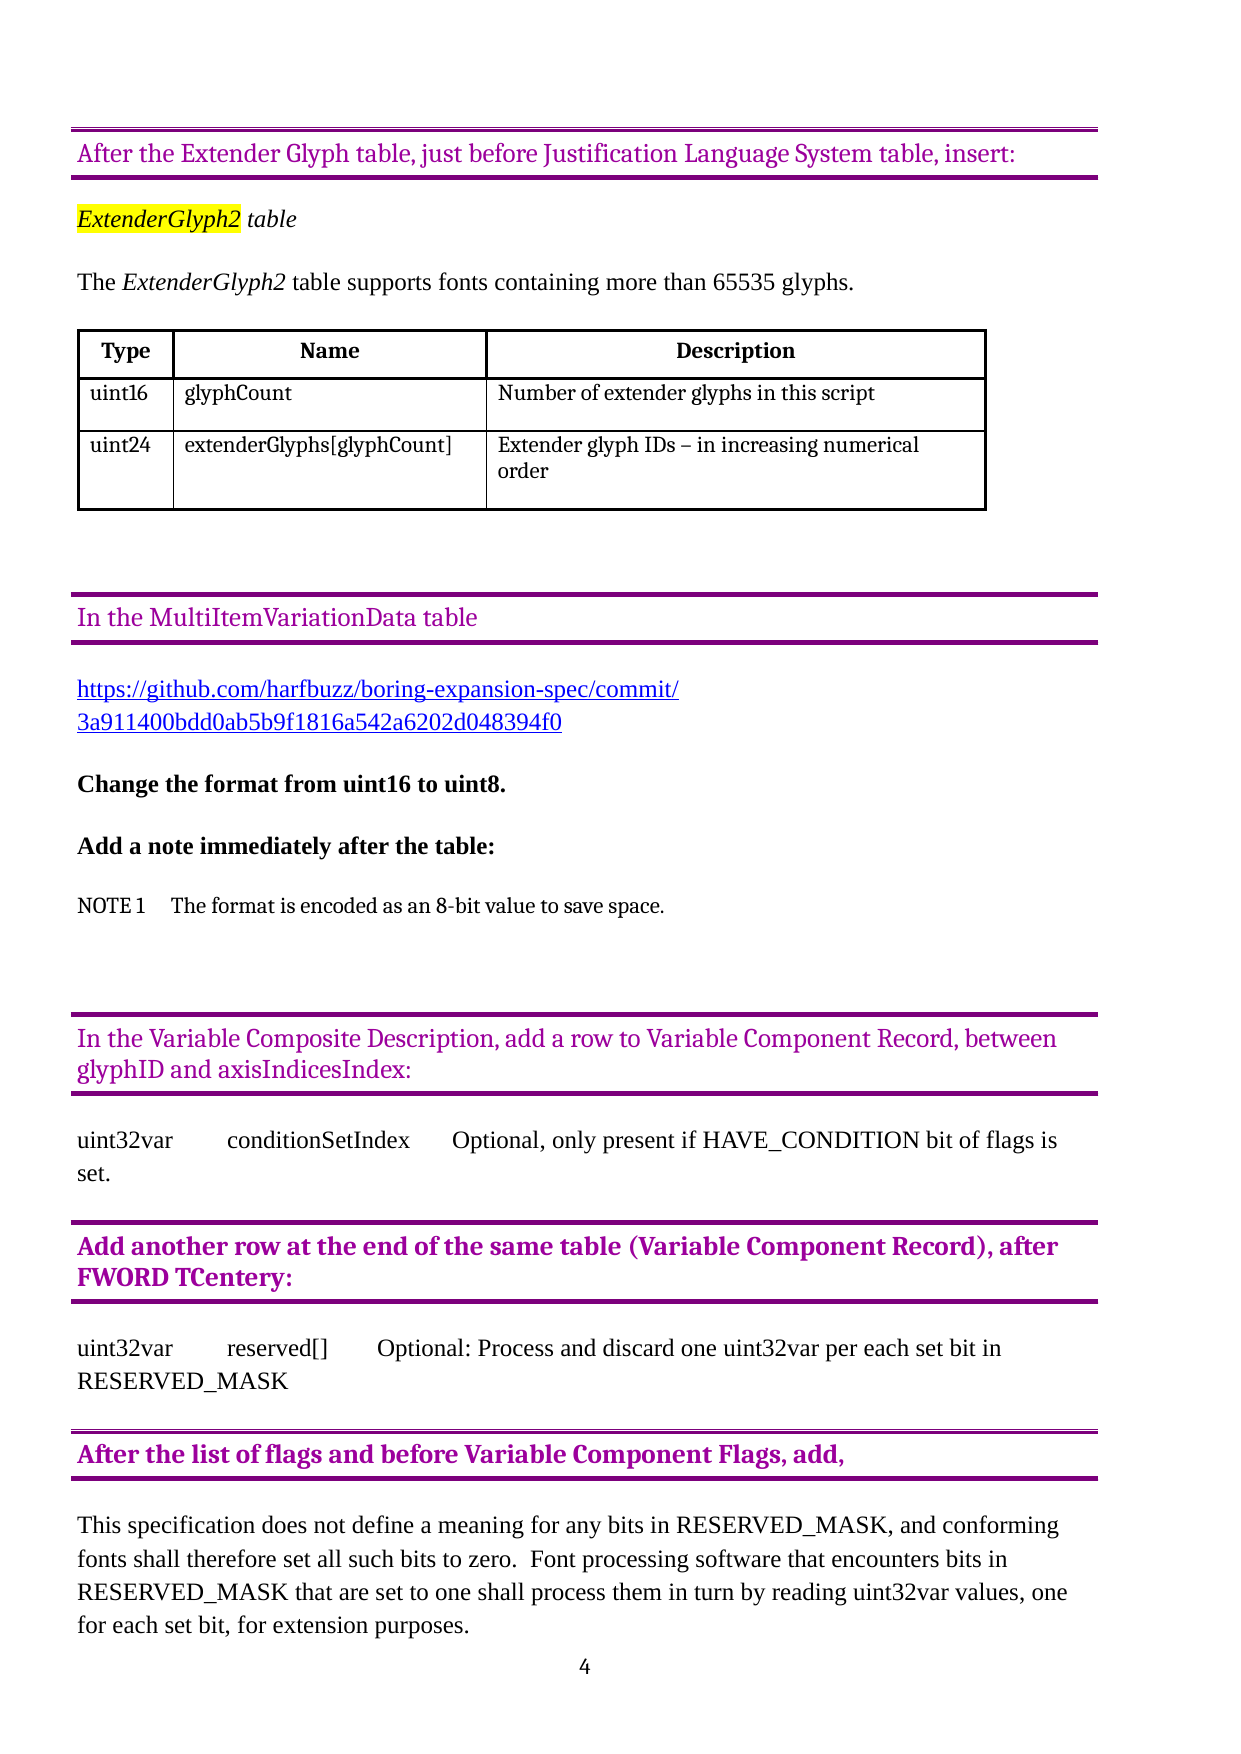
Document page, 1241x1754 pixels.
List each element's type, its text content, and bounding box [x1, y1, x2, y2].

text The ExtenderGlyph2 table supports fonts containing more than 65535 glyphs. [77, 267, 1093, 295]
text After the Extender Glyph table, just before Justification Language System table, insert: [71, 132, 1098, 175]
table_cell uint24 [80, 432, 173, 508]
text uint32var reserved[] Optional: Process and discard one uint32var per each set bit in RESERVED_MASK [77, 1333, 1093, 1395]
text Add another row at the end of the same table (Variable Component Record), after FWORD TCentery: [71, 1225, 1098, 1299]
text In the MultiItemVariationData table [71, 597, 1098, 640]
table_header Type [80, 332, 172, 377]
text In the Variable Composite Description, add a row to Variable Component Record, between glyphID and axisIndicesIndex: [71, 1017, 1098, 1091]
text After the list of flags and before Variable Component Flags, add, [71, 1434, 1098, 1476]
table_header Name [175, 332, 485, 377]
text This specification does not define a meaning for any bits in RESERVED_MASK, and conforming fonts shall therefore set all such bits to zero. Font processing software that encounters bits in RESERVED_MASK that are set to one shall process them in turn by reading uint32var values, one for each set bit, for extension purposes. [77, 1511, 1093, 1638]
text NOTE 1 The format is encoded as an 8-bit value to save space. [77, 893, 1093, 919]
text Change the format from uint16 to uint8. [77, 769, 1093, 798]
text Add a note immediately after the table: [77, 831, 1093, 860]
table_cell uint16 [80, 380, 173, 430]
table_cell Number of extender glyphs in this script [487, 380, 984, 430]
table_cell Extender glyph IDs – in increasing numerical order [487, 432, 984, 508]
text https://github.com/harfbuzz/boring-expansion-spec/commit/3a911400bdd0ab5b9f1816a542a6202d048394f0 [77, 674, 1093, 735]
text uint32var conditionSetIndex Optional, only present if HAVE_CONDITION bit of flags is set. [77, 1125, 1093, 1187]
text ExtenderGlyph2 table [77, 204, 1093, 233]
table_cell glyphCount [174, 380, 486, 430]
table_header Description [488, 332, 984, 377]
table_cell extenderGlyphs[glyphCount] [174, 432, 486, 508]
